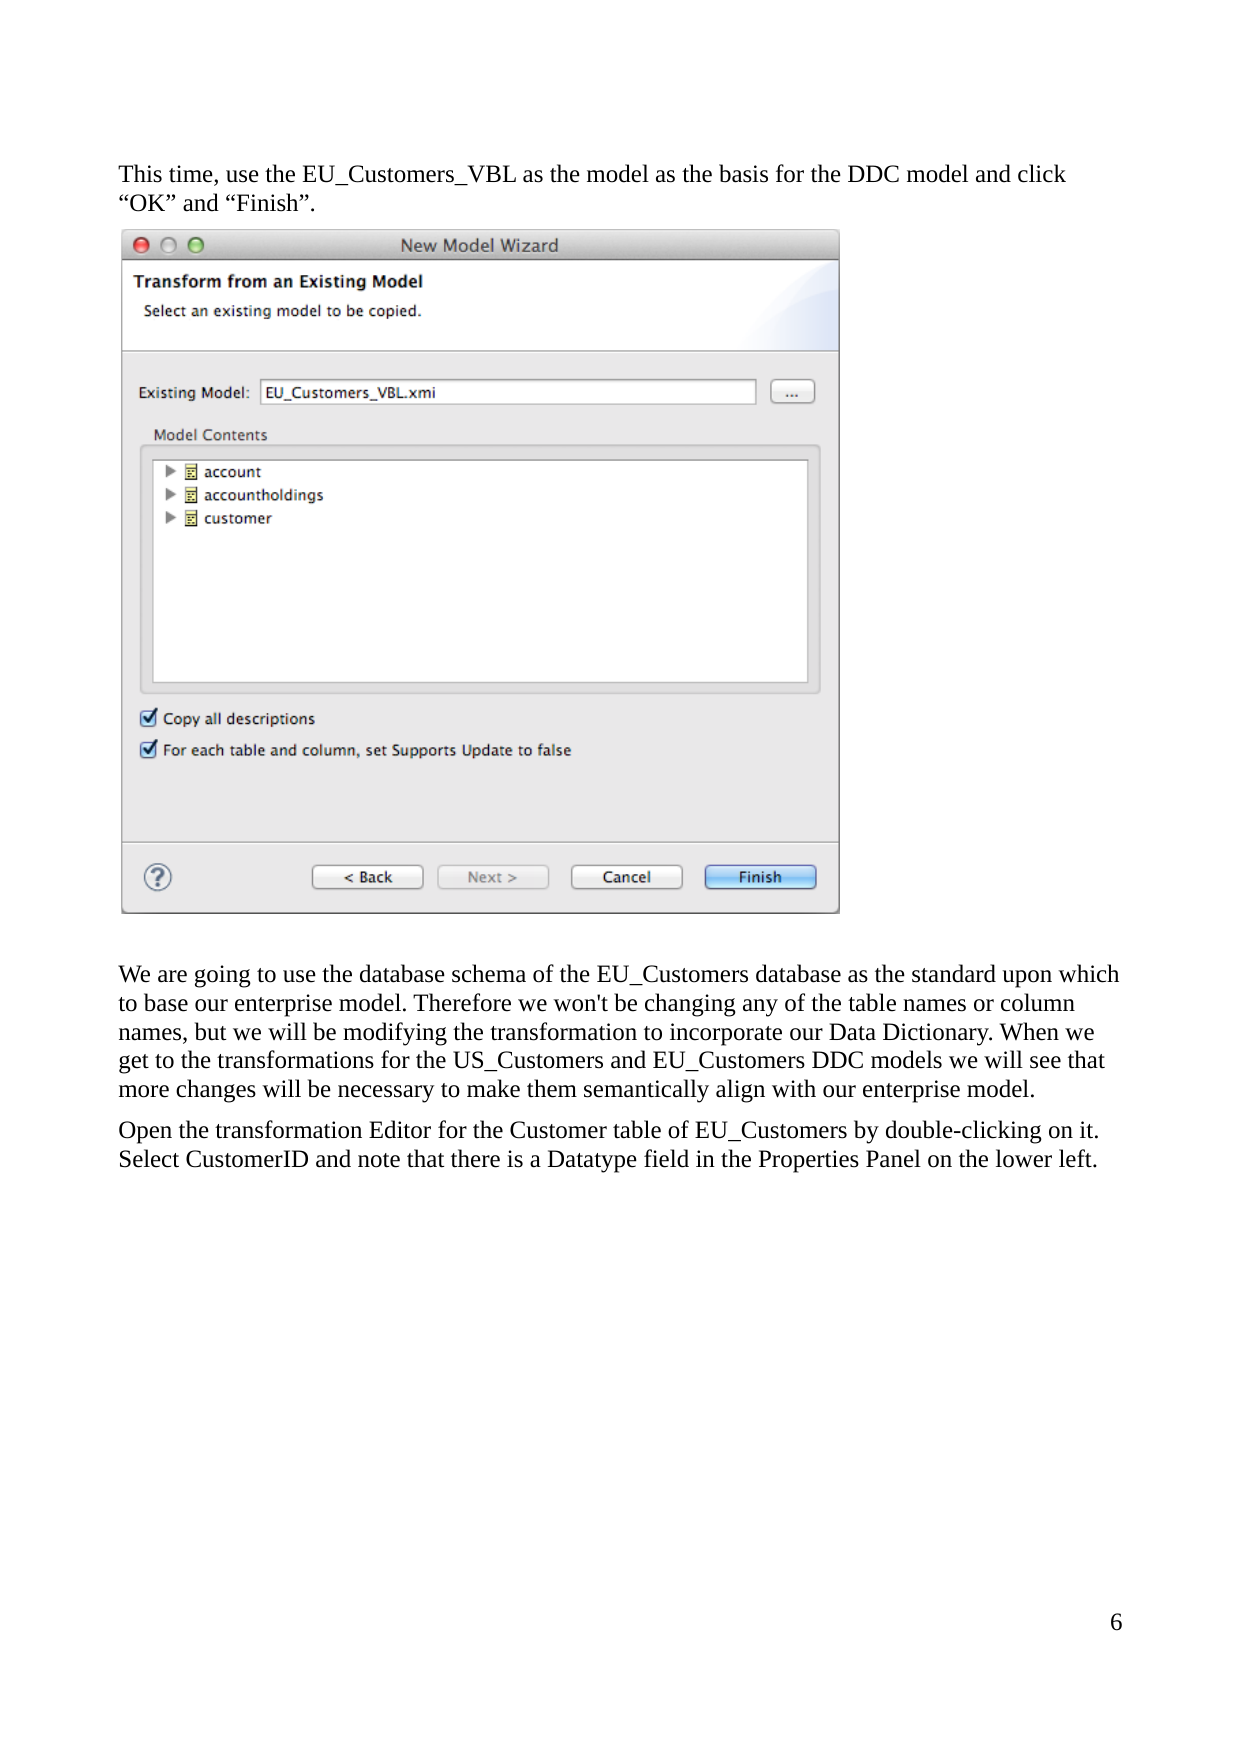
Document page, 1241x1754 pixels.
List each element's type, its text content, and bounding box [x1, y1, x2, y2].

text We are going to use the database schema of the EU_Customers database as the standard upon which to base our enterprise model. Therefore we won't be changing any of the table names or column names, but we will be modifying the transformation to incorporate our Data Dictionary. When we get to the transformations for the US_Customers and EU_Customers DDC models we will see that more changes will be necessary to make them semantically align with our enterprise model. [118, 931, 1122, 1103]
picture [121, 229, 840, 914]
text Open the transformation Editor for the Customer table of EU_Customers by double-clicking on it. Select CustomerID and note that there is a Datatype field in the Properties Panel on the lower left. [118, 1116, 1122, 1173]
text This time, use the EU_Customers_VBL as the model as the basis for the DDC model and click “OK” and “Finish”. [118, 159, 1122, 217]
